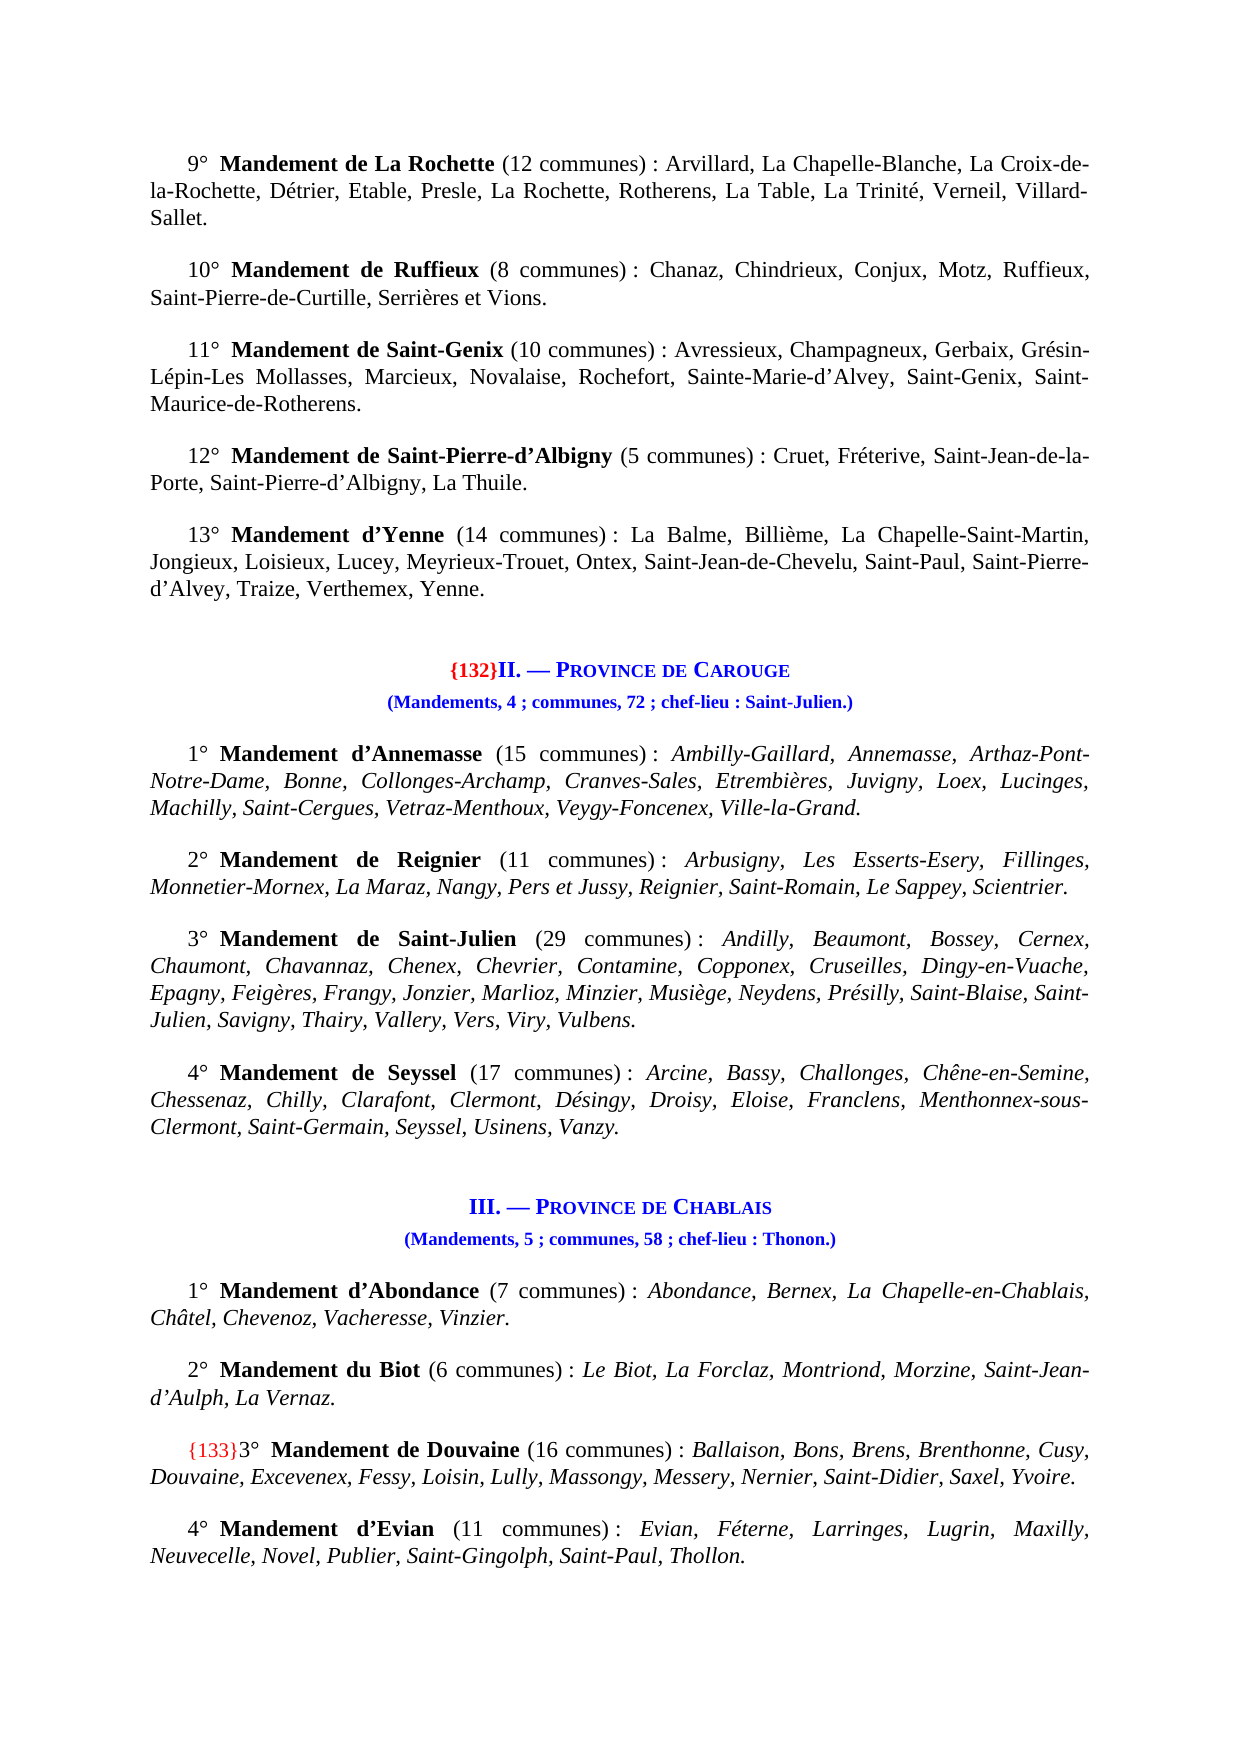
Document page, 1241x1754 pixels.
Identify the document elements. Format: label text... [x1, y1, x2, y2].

text 4° Mandement de Seyssel (17 communes) : Arcine, Bassy, Challonges, Chêne-en-Semine, Chessenaz, Chilly, Clarafont, Clermont, Désingy, Droisy, Eloise, Franclens, Menthonnex-sous-Clermont, Saint-Germain, Seyssel, Usinens, Vanzy. [150, 1058, 1090, 1139]
text 10° Mandement de Ruffieux (8 communes) : Chanaz, Chindrieux, Conjux, Motz, Ruffieux, Saint-Pierre-de-Curtille, Serrières et Vions. [150, 256, 1090, 310]
text 12° Mandement de Saint-Pierre-d’Albigny (5 communes) : Cruet, Fréterive, Saint-Jean-de-la-Porte, Saint-Pierre-d’Albigny, La Thuile. [150, 442, 1090, 496]
text 13° Mandement d’Yenne (14 communes) : La Balme, Billième, La Chapelle-Saint-Martin, Jongieux, Loisieux, Lucey, Meyrieux-Trouet, Ontex, Saint-Jean-de-Chevelu, Saint-Paul, Saint-Pierre-d’Alvey, Traize, Verthemex, Yenne. [150, 521, 1090, 602]
text {133}3° Mandement de Douvaine (16 communes) : Ballaison, Bons, Brens, Brenthonne, Cusy, Douvaine, Excevenex, Fessy, Loisin, Lully, Massongy, Messery, Nernier, Saint-Didier, Saxel, Yvoire. [150, 1435, 1090, 1489]
text 9° Mandement de La Rochette (12 communes) : Arvillard, La Chapelle-Blanche, La Croix-de-la-Rochette, Détrier, Etable, Presle, La Rochette, Rotherens, La Table, La Trinité, Verneil, Villard-Sallet. [150, 150, 1090, 231]
text 3° Mandement de Saint-Julien (29 communes) : Andilly, Beaumont, Bossey, Cernex, Chaumont, Chavannaz, Chenex, Chevrier, Contamine, Copponex, Cruseilles, Dingy-en-Vuache, Epagny, Feigères, Frangy, Jonzier, Marlioz, Minzier, Musiège, Neydens, Présilly, Saint-Blaise, Saint-Julien, Savigny, Thairy, Vallery, Vers, Viry, Vulbens. [150, 925, 1090, 1033]
text 1° Mandement d’Annemasse (15 communes) : Ambilly-Gaillard, Annemasse, Arthaz-Pont-Notre-Dame, Bonne, Collonges-Archamp, Cranves-Sales, Etrembières, Juvigny, Loex, Lucinges, Machilly, Saint-Cergues, Vetraz-Menthoux, Veygy-Foncenex, Ville-la-Grand. [150, 739, 1090, 821]
text 2° Mandement du Biot (6 communes) : Le Biot, La Forclaz, Montriond, Morzine, Saint-Jean-d’Aulph, La Vernaz. [150, 1356, 1090, 1410]
text 2° Mandement de Reignier (11 communes) : Arbusigny, Les Esserts-Esery, Fillinges, Monnetier-Mornex, La Maraz, Nangy, Pers et Jussy, Reignier, Saint-Romain, Le Sappey, Scientrier. [150, 846, 1090, 900]
text III. — Province de Chablais (Mandements, 5 ; communes, 58 ; chef-lieu : Thonon.) [150, 1189, 1090, 1252]
text {132}II. — Province de Carouge (Mandements, 4 ; communes, 72 ; chef-lieu : Saint-Julien.) [150, 652, 1090, 714]
text 4° Mandement d’Evian (11 communes) : Evian, Féterne, Larringes, Lugrin, Maxilly, Neuvecelle, Novel, Publier, Saint-Gingolph, Saint-Paul, Thollon. [150, 1514, 1090, 1569]
text 1° Mandement d’Abondance (7 communes) : Abondance, Bernex, La Chapelle-en-Chablais, Châtel, Chevenoz, Vacheresse, Vinzier. [150, 1277, 1090, 1331]
text 11° Mandement de Saint-Genix (10 communes) : Avressieux, Champagneux, Gerbaix, Grésin-Lépin-Les Mollasses, Marcieux, Novalaise, Rochefort, Sainte-Marie-d’Alvey, Saint-Genix, Saint-Maurice-de-Rotherens. [150, 335, 1090, 417]
